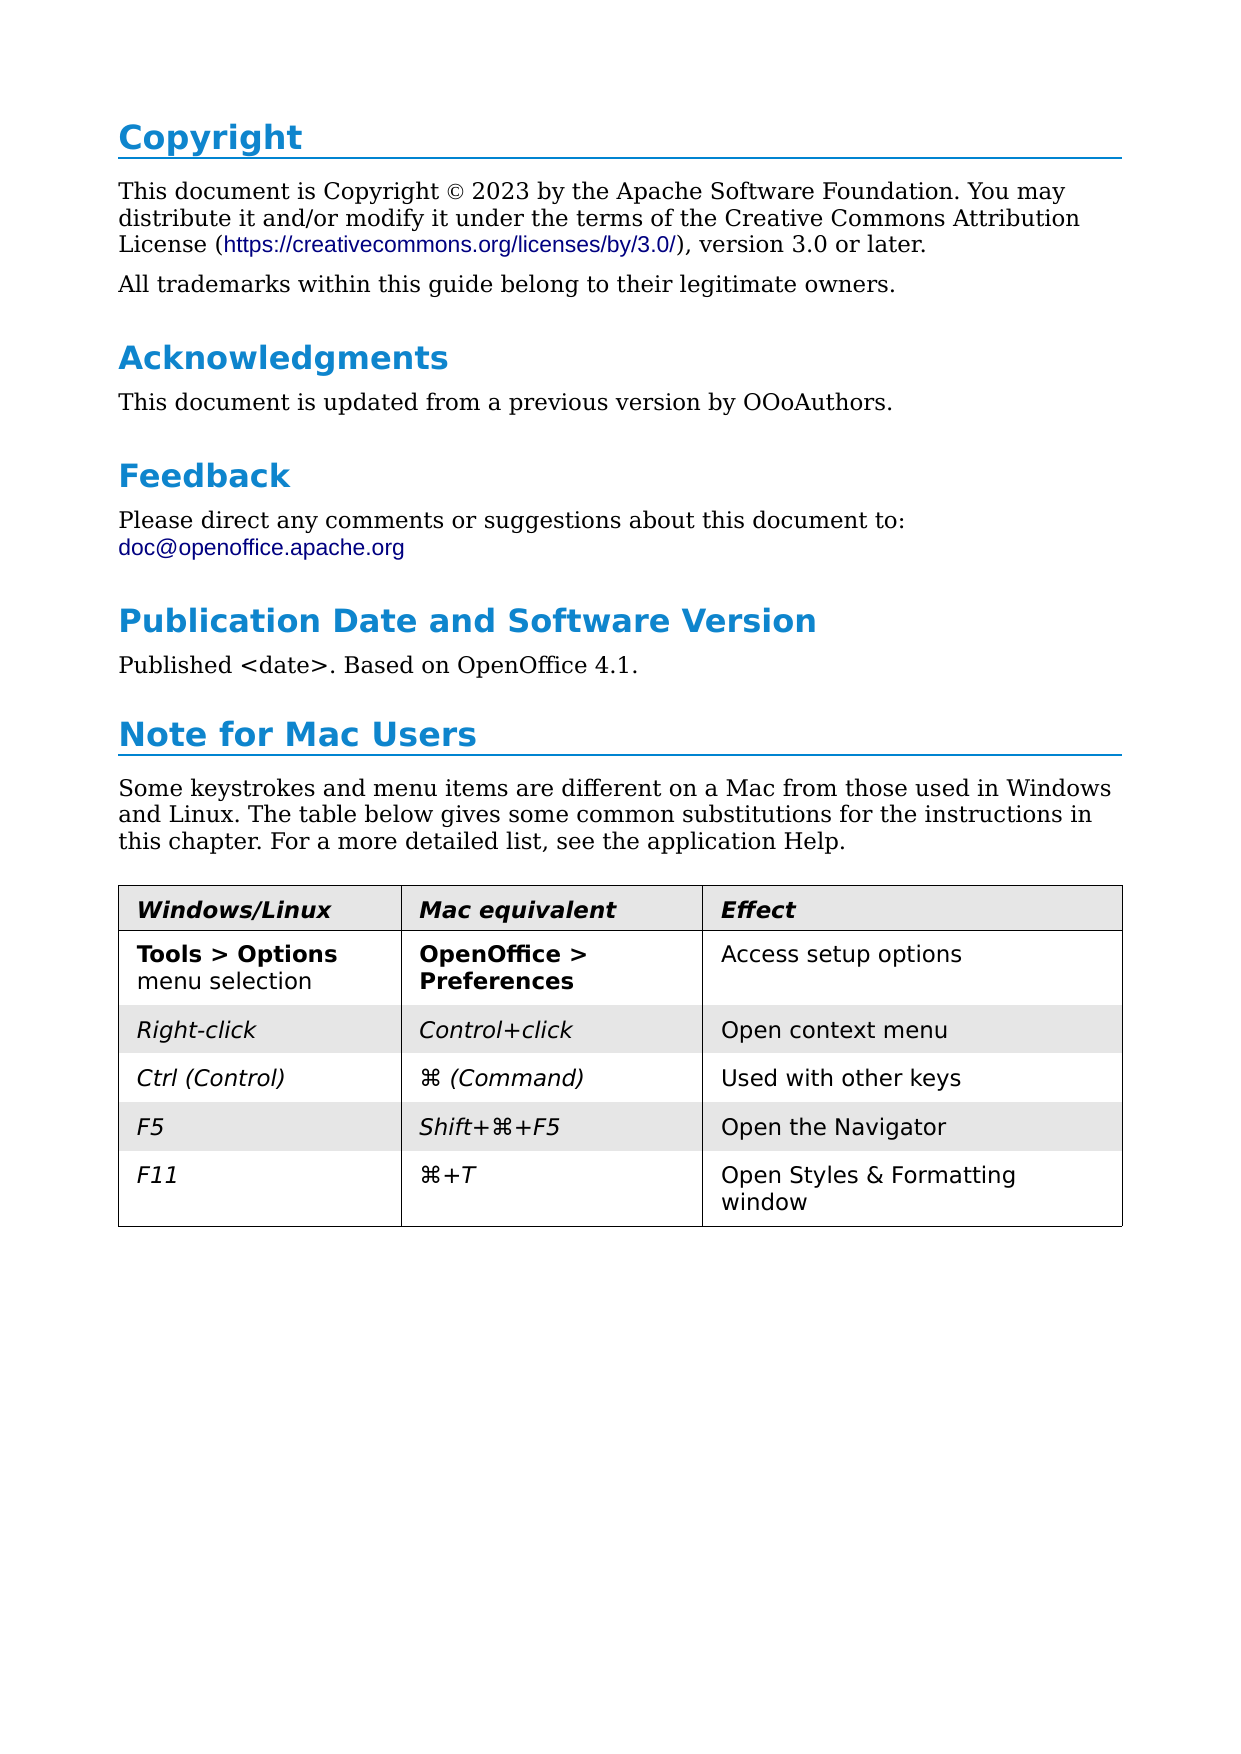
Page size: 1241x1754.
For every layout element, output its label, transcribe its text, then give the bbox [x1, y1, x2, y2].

text All trademarks within this guide belong to their legitimate owners. [118, 271, 1122, 297]
text Acknowledgments [118, 339, 1122, 377]
table_cell z+T [402, 1151, 702, 1226]
table_cell z (Command) [402, 1054, 702, 1102]
table_cell Open the Navigator [703, 1102, 1122, 1151]
table_cell Right-click [119, 1005, 401, 1053]
table_header Mac equivalent [402, 886, 702, 930]
table_cell Used with other keys [703, 1054, 1122, 1102]
table_cell Control+click [402, 1005, 702, 1053]
subtitle Copyright [118, 118, 1122, 157]
table_header Effect [703, 886, 1122, 930]
subtitle Note for Mac Users [118, 715, 1122, 754]
table_cell F5 [119, 1102, 401, 1151]
table_cell OpenOffice > Preferences [402, 931, 702, 1005]
table_cell Shift+z+F5 [402, 1102, 702, 1151]
table_cell Open context menu [703, 1005, 1122, 1053]
text Published <date>. Based on OpenOffice 4.1. [118, 652, 1122, 679]
table_header Windows/Linux [119, 886, 401, 930]
text Feedback [118, 458, 1122, 495]
text Publication Date and Software Version [118, 603, 1122, 640]
text This document is updated from a previous version by OOoAuthors. [118, 389, 1122, 416]
text This document is Copyright © 2023 by the Apache Software Foundation. You may distribute it and/or modify it under the terms of the Creative Commons Attribution License (https://creativecommons.org/licenses/by/3.0/), version 3.0 or later. [118, 178, 1122, 258]
text Some keystrokes and menu items are different on a Mac from those used in Windows and Linux. The table below gives some common substitutions for the instructions in this chapter. For a more detailed list, see the application Help. [118, 775, 1122, 855]
table_cell Tools > Options menu selection [119, 931, 401, 1005]
table_cell Ctrl (Control) [119, 1054, 401, 1102]
table_cell F11 [119, 1151, 401, 1226]
table_cell Open Styles & Formatting window [703, 1151, 1122, 1226]
text Please direct any comments or suggestions about this document to: doc@openoffice.apache.org [118, 508, 1122, 561]
table_cell Access setup options [703, 931, 1122, 1005]
